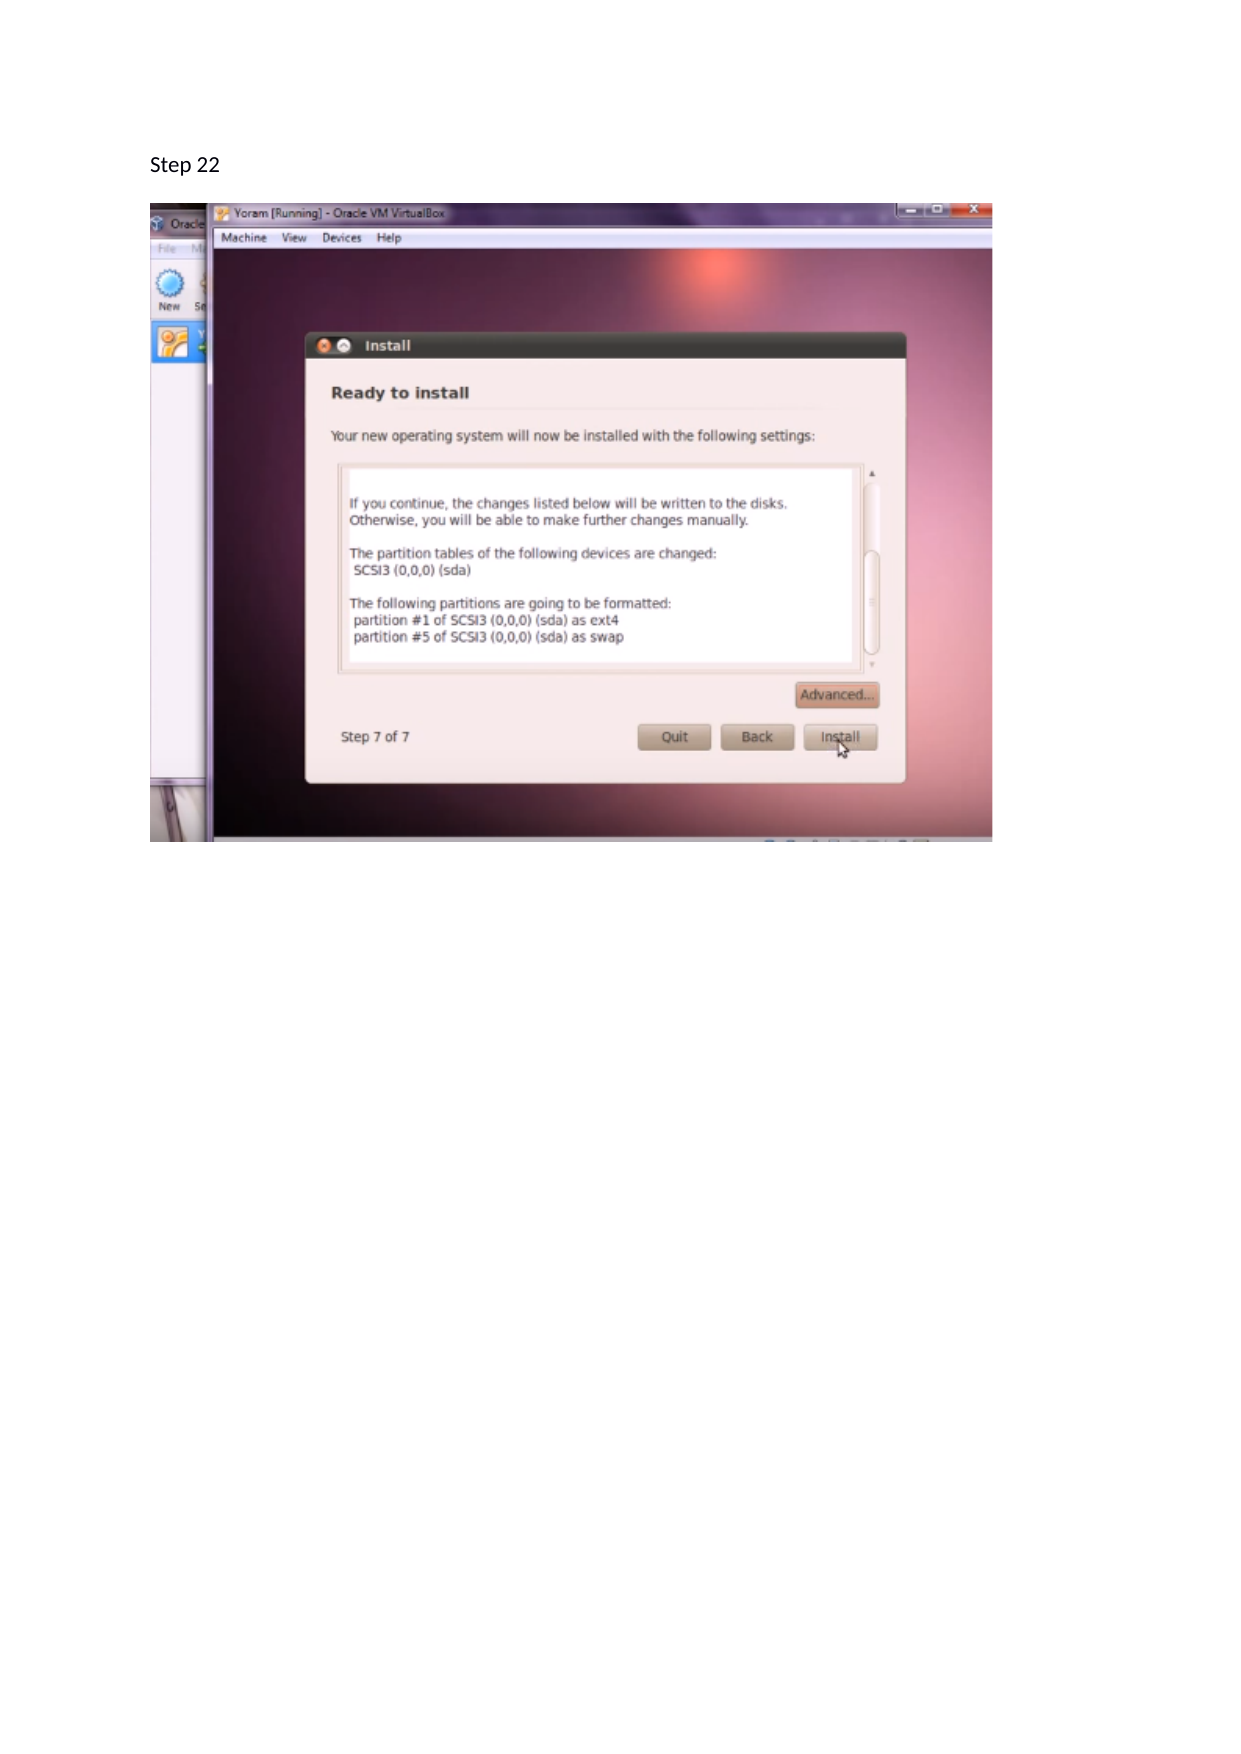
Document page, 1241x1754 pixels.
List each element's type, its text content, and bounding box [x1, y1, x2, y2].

text Step 22 [150, 150, 1090, 178]
picture [150, 203, 993, 842]
